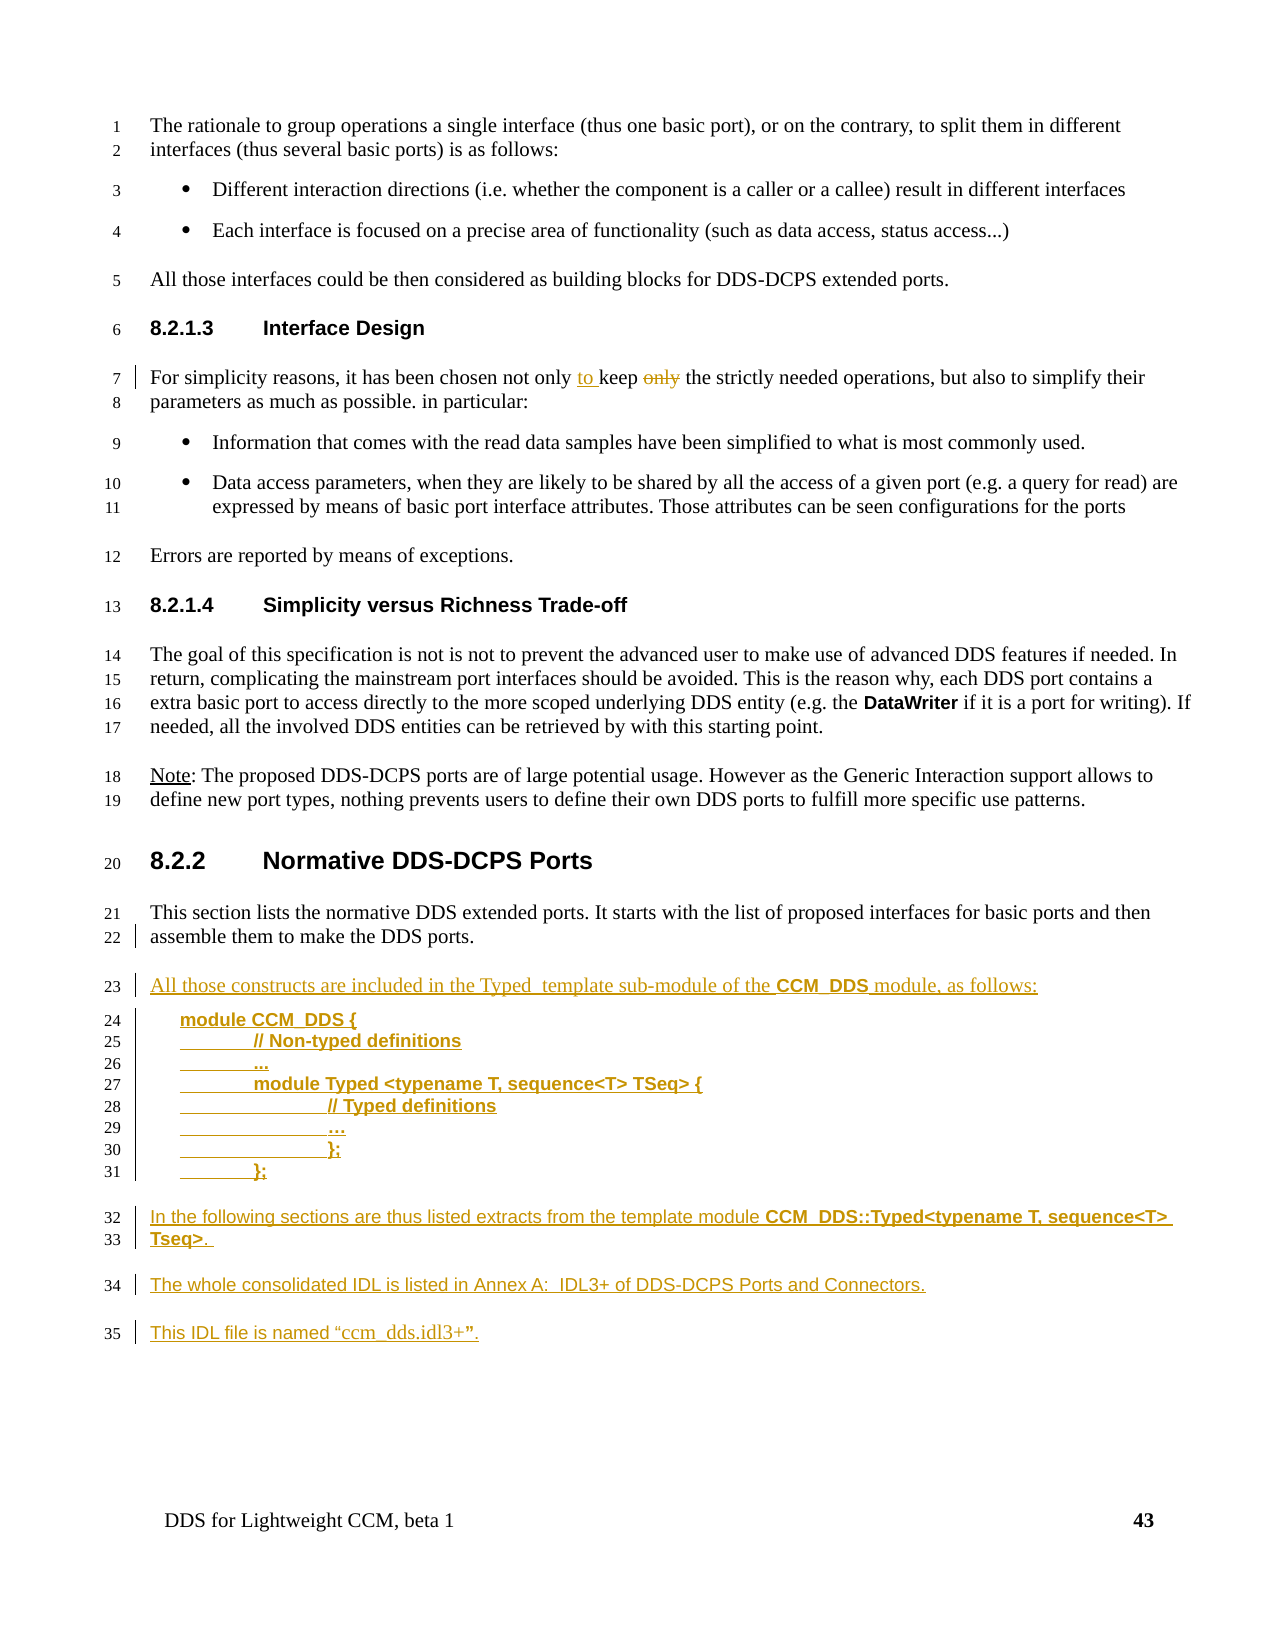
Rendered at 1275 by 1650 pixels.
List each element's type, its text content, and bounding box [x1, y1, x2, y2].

text In the following sections are thus listed extracts from the template module CCM_DDS::Typed<typename T, sequence<T> Tseq>. [150, 1206, 1200, 1249]
text This section lists the normative DDS extended ports. It starts with the list of proposed interfaces for basic ports and then assemble them to make the DDS ports. [150, 900, 1200, 948]
text // Non-typed definitions [179, 1030, 1200, 1052]
list Data access parameters, when they are likely to be shared by all the access of a given port (e.g. a query for read) are expressed by means of basic port interface attributes. Those attributes can be seen configurations for the ports [182, 470, 1200, 518]
text module CCM_DDS { [179, 1008, 1200, 1030]
subtitle Interface Design [150, 316, 1200, 340]
text }; [179, 1159, 1200, 1181]
text Note: The proposed DDS-DCPS ports are of large potential usage. However as the Generic Interaction support allows to define new port types, nothing prevents users to define their own DDS ports to fulfill more specific use patterns. [150, 763, 1200, 811]
text This IDL file is named “ccm_dds.idl3+”. [150, 1320, 1200, 1344]
list Different interaction directions (i.e. whether the component is a caller or a callee) result in different interfaces [182, 177, 1200, 201]
text The whole consolidated IDL is listed in Annex A: IDL3+ of DDS-DCPS Ports and Connectors. [150, 1274, 1200, 1295]
text }; [179, 1138, 1200, 1159]
text module Typed <typename T, sequence<T> TSeq> { [179, 1073, 1200, 1095]
text The rationale to group operations a single interface (thus one basic port), or on the contrary, to split them in different interfaces (thus several basic ports) is as follows: [150, 112, 1200, 161]
text The goal of this specification is not is not to prevent the advanced user to make use of advanced DDS features if needed. In return, complicating the mainstream port interfaces should be avoided. This is the reason why, each DDS port contains a extra basic port to access directly to the more scoped underlying DDS entity (e.g. the DataWriter if it is a port for writing). If needed, all the involved DDS entities can be retrieved by with this starting point. [150, 642, 1200, 738]
subtitle Simplicity versus Richness Trade-off [150, 593, 1200, 617]
text All those constructs are included in the Typed template sub-module of the CCM_DDS module, as follows: [150, 973, 1200, 997]
list Information that comes with the read data samples have been simplified to what is most commonly used. [182, 430, 1200, 454]
subtitle Normative DDS-DCPS Ports [150, 846, 1200, 875]
text For simplicity reasons, it has been chosen not only to keep the strictly needed operations, but also to simplify their parameters as much as possible. in particular: [150, 365, 1200, 413]
list Each interface is focused on a precise area of functionality (such as data access, status access...) [182, 218, 1200, 242]
text ... [179, 1052, 1200, 1073]
text … [179, 1116, 1200, 1138]
text // Typed definitions [179, 1095, 1200, 1116]
text Errors are reported by means of exceptions. [150, 543, 1200, 567]
text All those interfaces could be then considered as building blocks for DDS-DCPS extended ports. [150, 267, 1200, 291]
